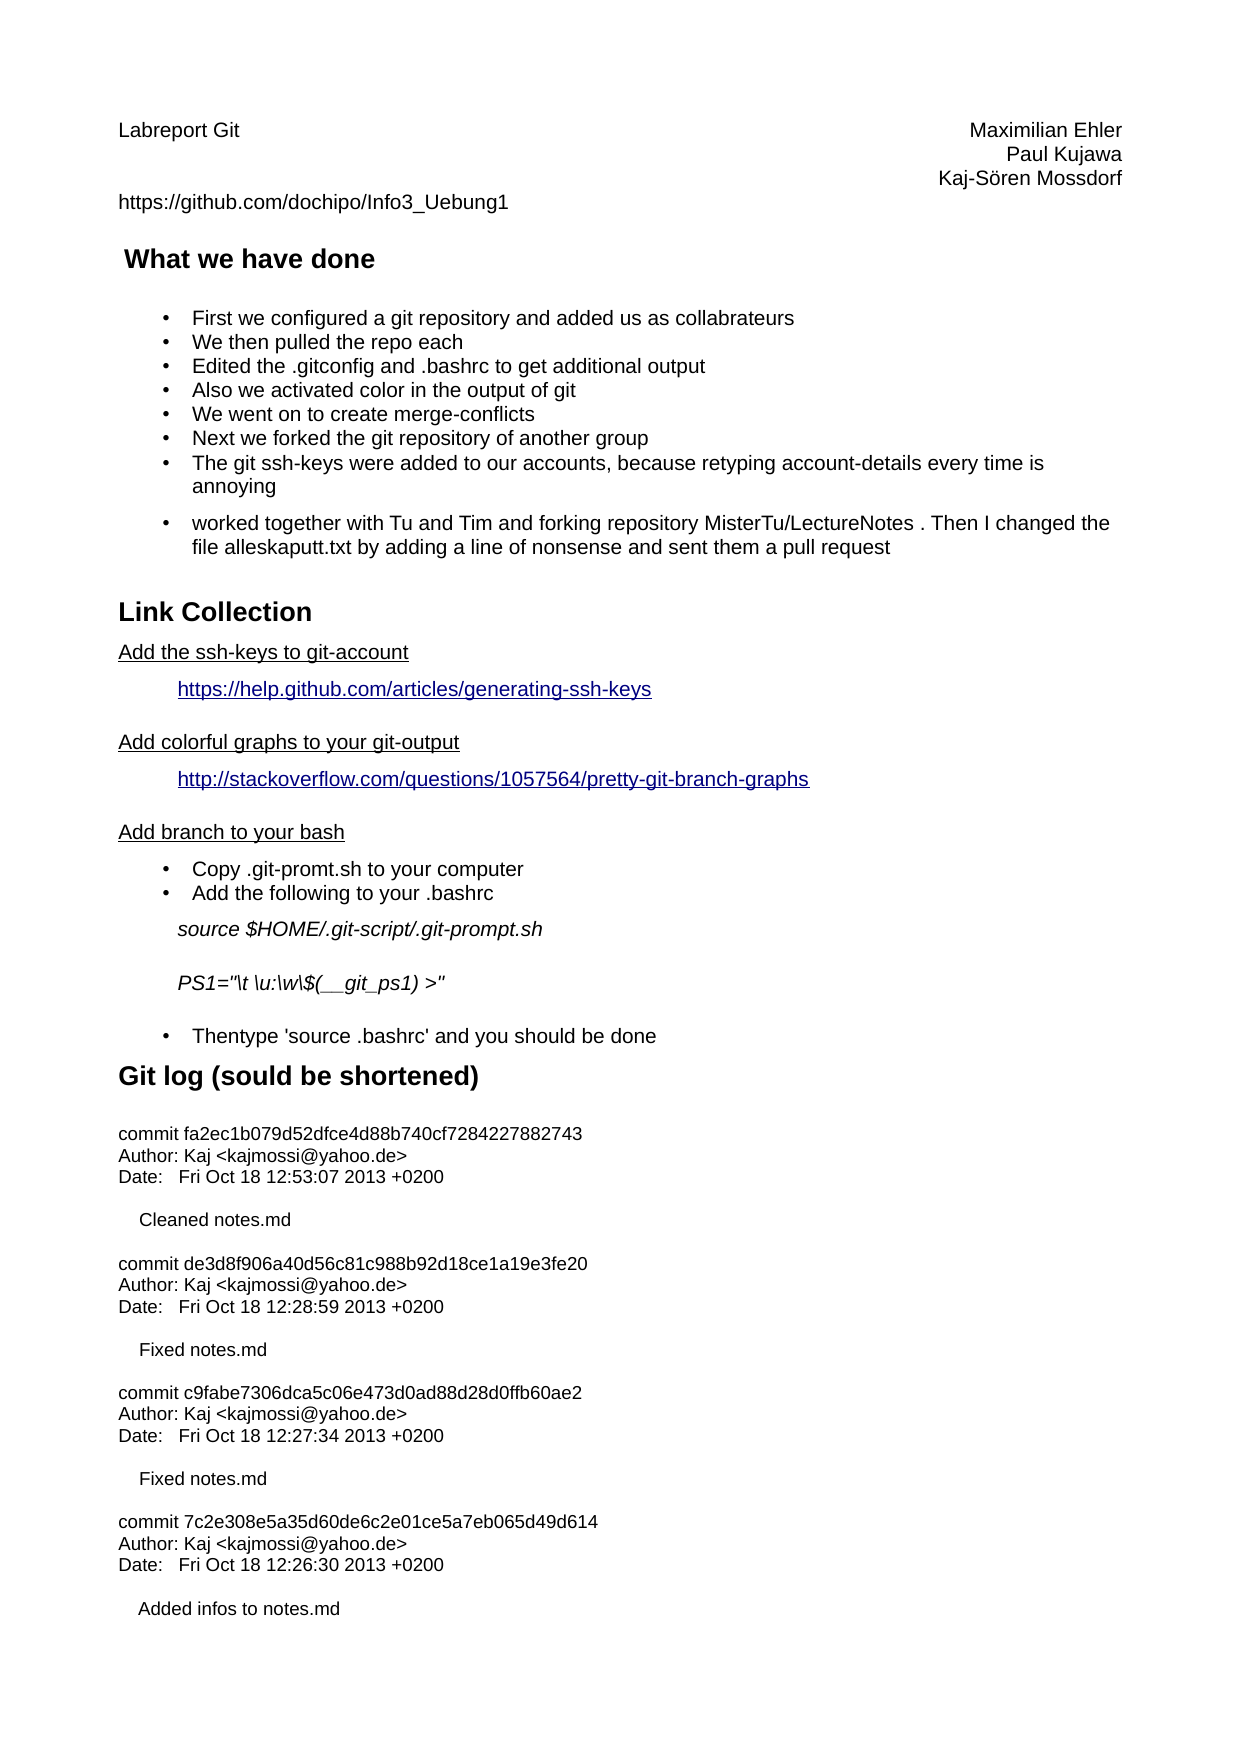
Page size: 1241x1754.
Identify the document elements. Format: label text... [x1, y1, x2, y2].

list Copy .git-promt.sh to your computer [162, 856, 1122, 880]
text Added infos to notes.md [118, 1597, 1122, 1619]
list Thentype 'source .bashrc' and you should be done [162, 1024, 1122, 1048]
text PS1="\t \u:\w\$(__git_ps1) >" [177, 970, 1063, 994]
list worked together with Tu and Tim and forking repository MisterTu/LectureNotes . Then I changed the file alleskaputt.txt by adding a line of nonsense and sent them a pull request [162, 511, 1122, 559]
text Fixed notes.md [118, 1338, 1122, 1360]
list Add the following to your .bashrc [162, 880, 1122, 904]
list The git ssh-keys were added to our accounts, because retyping account-details every time is annoying [162, 450, 1122, 498]
text Fixed notes.md [118, 1468, 1122, 1489]
text Author: Kaj <kajmossi@yahoo.de> [118, 1274, 1122, 1295]
list We then pulled the repo each [162, 330, 1122, 354]
text Cleaned notes.md [118, 1209, 1122, 1231]
list Edited the .gitconfig and .bashrc to get additional output [162, 354, 1122, 378]
list First we configured a git repository and added us as collabrateurs [162, 306, 1122, 330]
subtitle Link Collection [118, 596, 1122, 628]
text commit c9fabe7306dca5c06e473d0ad88d28d0ffb60ae2 [118, 1382, 1122, 1403]
text commit de3d8f906a40d56c81c988b92d18ce1a19e3fe20 [118, 1252, 1122, 1274]
text Add branch to your bash [118, 820, 1122, 844]
list We went on to create merge-conflicts [162, 402, 1122, 426]
text commit 7c2e308e5a35d60de6c2e01ce5a7eb065d49d614 [118, 1511, 1122, 1533]
text http://stackoverflow.com/questions/1057564/pretty-git-branch-graphs [177, 766, 1063, 790]
text Date: Fri Oct 18 12:26:30 2013 +0200 [118, 1554, 1122, 1576]
text Author: Kaj <kajmossi@yahoo.de> [118, 1403, 1122, 1425]
text Author: Kaj <kajmossi@yahoo.de> [118, 1144, 1122, 1166]
text Date: Fri Oct 18 12:53:07 2013 +0200 [118, 1166, 1122, 1188]
text Date: Fri Oct 18 12:28:59 2013 +0200 [118, 1295, 1122, 1317]
text https://help.github.com/articles/generating-ssh-keys [177, 677, 1063, 701]
text Add colorful graphs to your git-output [118, 730, 1122, 754]
text commit fa2ec1b079d52dfce4d88b740cf7284227882743 [118, 1123, 1122, 1144]
list Also we activated color in the output of git [162, 378, 1122, 402]
text Date: Fri Oct 18 12:27:34 2013 +0200 [118, 1425, 1122, 1446]
text Git log (sould be shortened) [118, 1060, 1122, 1092]
text Author: Kaj <kajmossi@yahoo.de> [118, 1533, 1122, 1554]
text What we have done [118, 243, 1122, 275]
text source $HOME/.git-script/.git-prompt.sh [177, 917, 1063, 941]
text Add the ssh-keys to git-account [118, 640, 1122, 664]
list Next we forked the git repository of another group [162, 426, 1122, 450]
